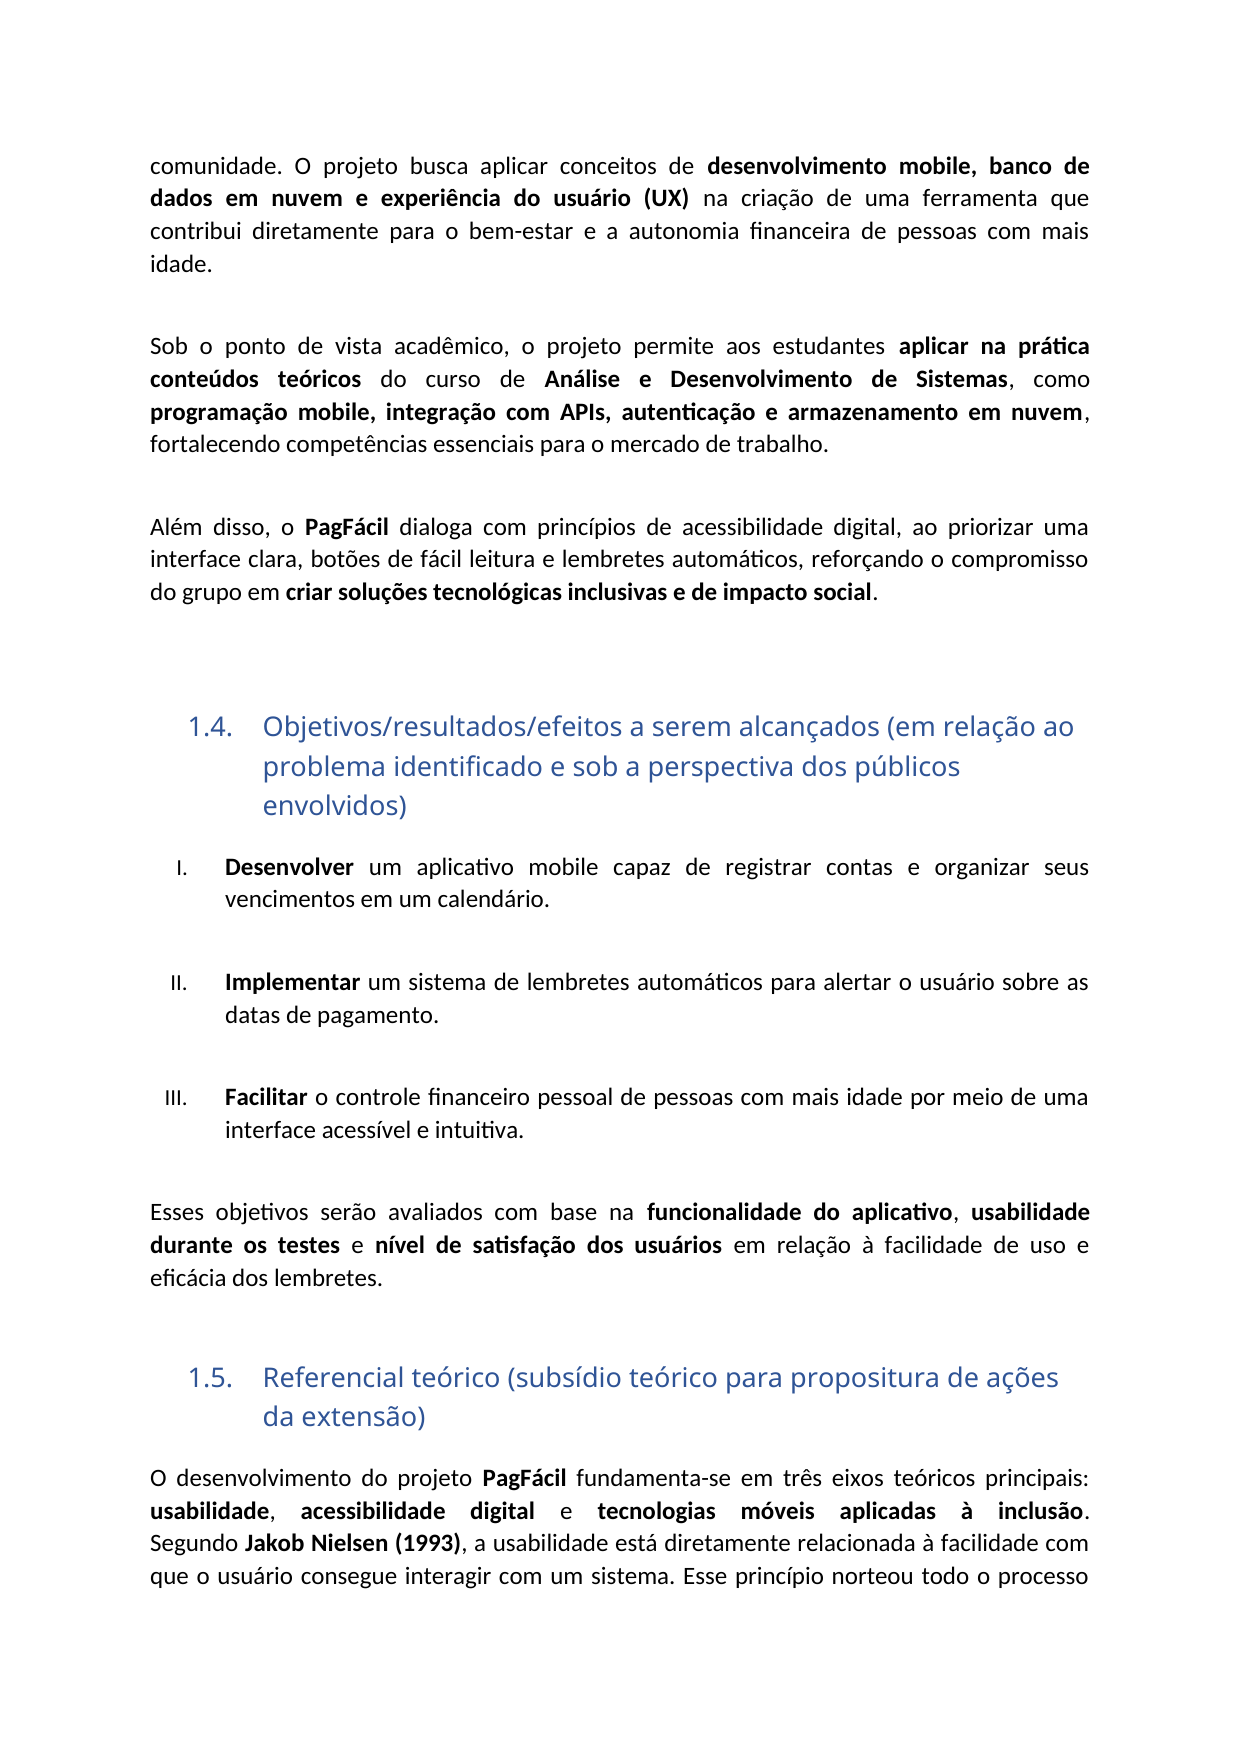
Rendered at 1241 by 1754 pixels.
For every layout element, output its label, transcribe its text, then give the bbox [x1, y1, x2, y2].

text Sob o ponto de vista acadêmico, o projeto permite aos estudantes aplicar na prática conteúdos teóricos do curso de Análise e Desenvolvimento de Sistemas, como programação mobile, integração com APIs, autenticação e armazenamento em nuvem, fortalecendo competências essenciais para o mercado de trabalho. [150, 330, 1090, 459]
text comunidade. O projeto busca aplicar conceitos de desenvolvimento mobile, banco de dados em nuvem e experiência do usuário (UX) na criação de uma ferramenta que contribui diretamente para o bem-estar e a autonomia financeira de pessoas com mais idade. [150, 150, 1090, 278]
text O desenvolvimento do projeto PagFácil fundamenta-se em três eixos teóricos principais: usabilidade, acessibilidade digital e tecnologias móveis aplicadas à inclusão. Segundo Jakob Nielsen (1993), a usabilidade está diretamente relacionada à facilidade com que o usuário consegue interagir com um sistema. Esse princípio norteou todo o processo [150, 1462, 1090, 1591]
text Além disso, o PagFácil dialoga com princípios de acessibilidade digital, ao priorizar uma interface clara, botões de fácil leitura e lembretes automáticos, reforçando o compromisso do grupo em criar soluções tecnológicas inclusivas e de impacto social. [150, 511, 1090, 607]
list Referencial teórico (subsídio teórico para propositura de ações da extensão) [187, 1358, 1090, 1435]
list Facilitar o controle financeiro pessoal de pessoas com mais idade por meio de uma interface acessível e intuitiva. [187, 1081, 1090, 1144]
text Esses objetivos serão avaliados com base na funcionalidade do aplicativo, usabilidade durante os testes e nível de satisfação dos usuários em relação à facilidade de uso e eficácia dos lembretes. [150, 1197, 1090, 1292]
list Desenvolver um aplicativo mobile capaz de registrar contas e organizar seus vencimentos em um calendário. [187, 851, 1090, 914]
list Objetivos/resultados/efeitos a serem alcançados (em relação ao problema identificado e sob a perspectiva dos públicos envolvidos) [187, 708, 1090, 823]
list Implementar um sistema de lembretes automáticos para alertar o usuário sobre as datas de pagamento. [187, 966, 1090, 1029]
